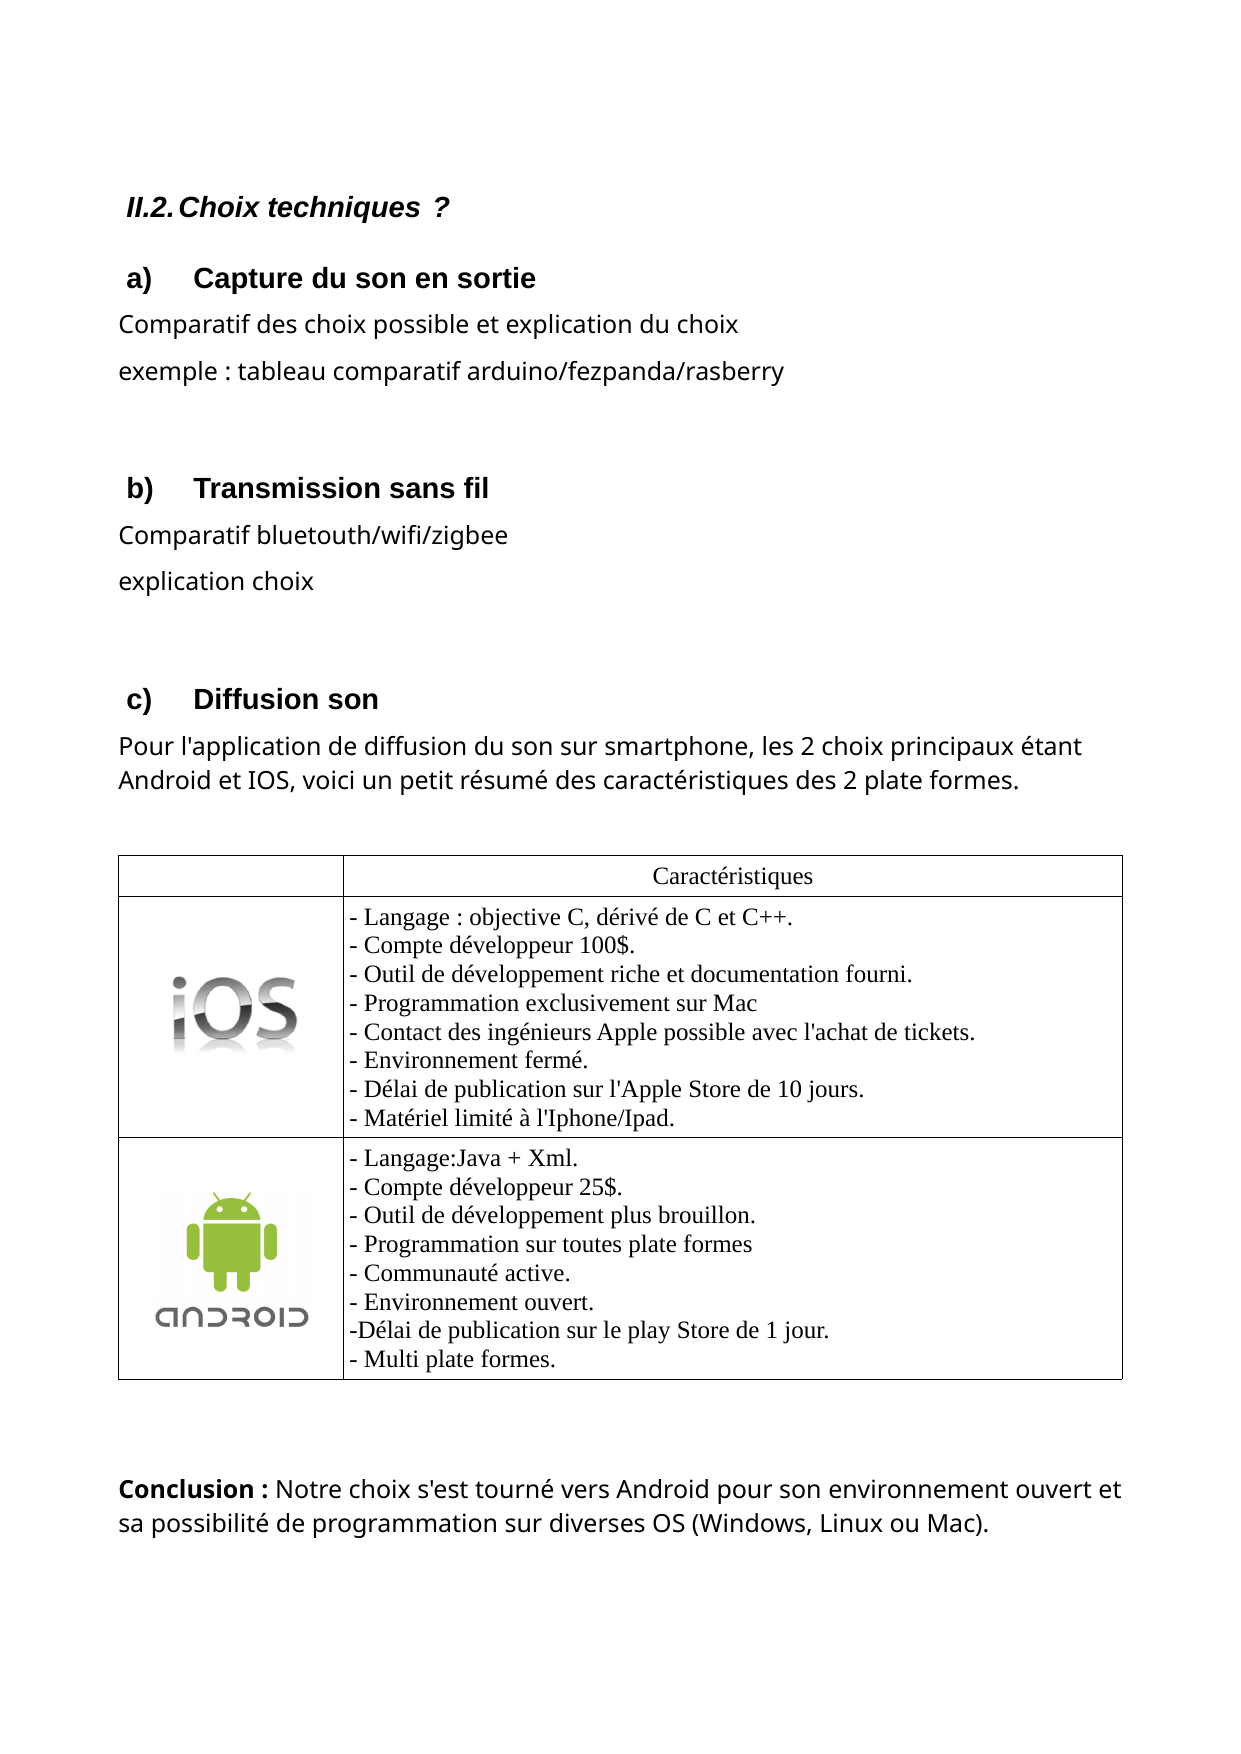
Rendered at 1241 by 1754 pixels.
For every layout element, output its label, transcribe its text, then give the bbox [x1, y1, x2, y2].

text exemple : tableau comparatif arduino/fezpanda/rasberry [118, 353, 1122, 387]
table_header [119, 856, 343, 896]
text explication choix [118, 564, 1122, 598]
subtitle Capture du son en sortie [118, 261, 1122, 294]
text Comparatif des choix possible et explication du choix [118, 307, 1122, 341]
text Pour l'application de diffusion du son sur smartphone, les 2 choix principaux étant Android et IOS, voici un petit résumé des caractéristiques des 2 plate formes. [118, 728, 1122, 796]
subtitle Transmission sans fil [118, 471, 1122, 505]
subtitle Choix techniques ? [118, 190, 1122, 223]
table_cell [119, 897, 343, 1137]
table_cell - Langage:Java + Xml. - Compte développeur 25$. - Outil de développement plus brouillon. - Programmation sur toutes plate formes - Communauté active. - Environnement ouvert. -Délai de publication sur le play Store de 1 jour. - Multi plate formes. [344, 1138, 1122, 1379]
picture [153, 957, 309, 1057]
picture [147, 1188, 314, 1331]
text Conclusion : Notre choix s'est tourné vers Android pour son environnement ouvert et sa possibilité de programmation sur diverses OS (Windows, Linux ou Mac). [118, 1472, 1122, 1540]
text Comparatif bluetouth/wifi/zigbee [118, 517, 1122, 552]
table_cell [119, 1189, 343, 1379]
table_cell [119, 1138, 343, 1188]
table_header Caractéristiques [344, 856, 1122, 896]
subtitle Diffusion son [118, 682, 1122, 716]
table_cell - Langage : objective C, dérivé de C et C++. - Compte développeur 100$. - Outil de développement riche et documentation fourni. - Programmation exclusivement sur Mac - Contact des ingénieurs Apple possible avec l'achat de tickets. - Environnement fermé. - Délai de publication sur l'Apple Store de 10 jours. - Matériel limité à l'Iphone/Ipad. [344, 897, 1122, 1137]
